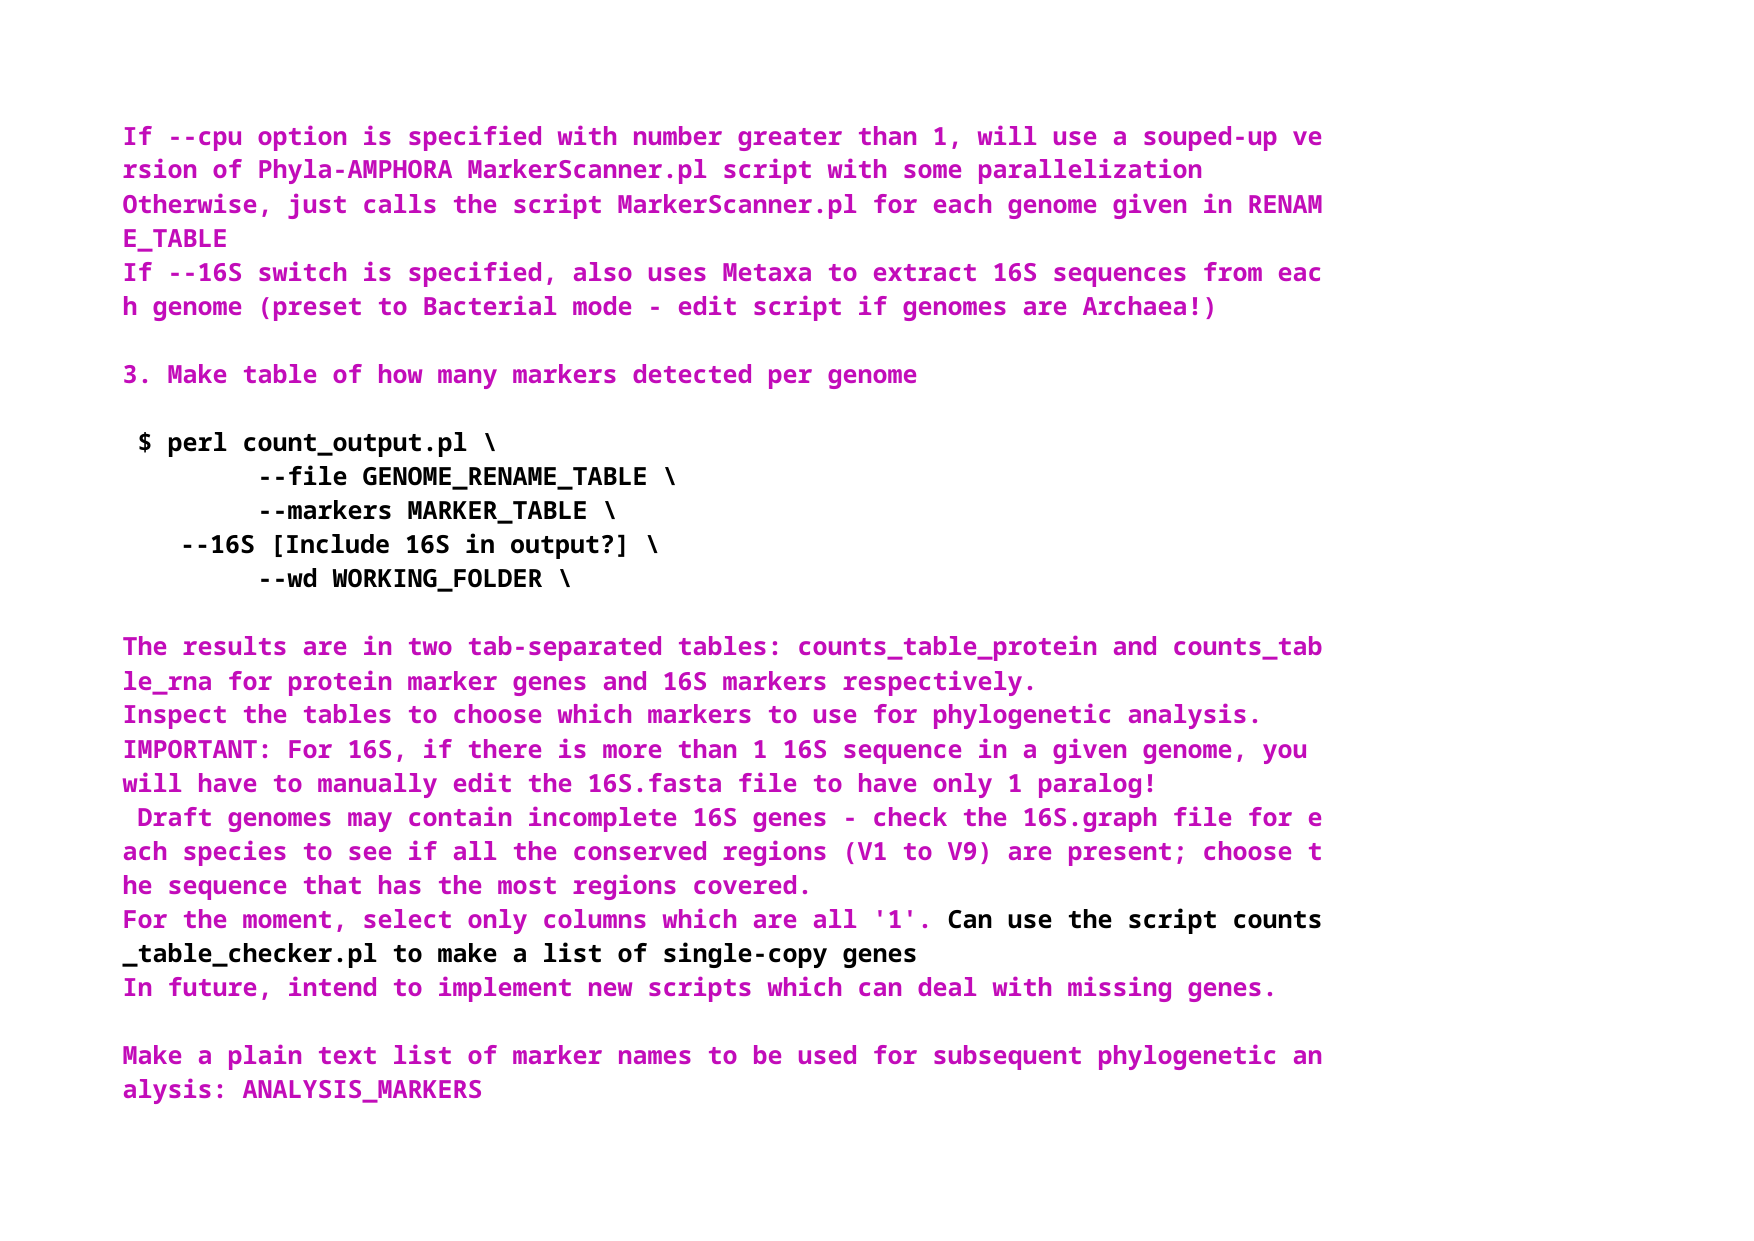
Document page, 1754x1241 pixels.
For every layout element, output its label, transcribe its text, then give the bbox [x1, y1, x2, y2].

text E_TABLE [122, 220, 1636, 254]
text Inspect the tables to choose which markers to use for phylogenetic analysis. [122, 697, 1636, 731]
text In future, intend to implement new scripts which can deal with missing genes. [122, 970, 1636, 1004]
text 3. Make table of how many markers detected per genome [122, 357, 1636, 391]
text --markers MARKER_TABLE \ [122, 493, 1636, 527]
text le_rna for protein marker genes and 16S markers respectively. [122, 663, 1636, 697]
text ach species to see if all the conserved regions (V1 to V9) are present; choose t [122, 833, 1636, 867]
text The results are in two tab-separated tables: counts_table_protein and counts_tab [122, 629, 1636, 663]
text h genome (preset to Bacterial mode - edit script if genomes are Archaea!) [122, 288, 1636, 322]
text --file GENOME_RENAME_TABLE \ [122, 459, 1636, 493]
text Make a plain text list of marker names to be used for subsequent phylogenetic an [122, 1038, 1636, 1072]
text Otherwise, just calls the script MarkerScanner.pl for each genome given in RENAM [122, 186, 1636, 220]
text will have to manually edit the 16S.fasta file to have only 1 paralog! [122, 765, 1636, 799]
text he sequence that has the most regions covered. [122, 867, 1636, 902]
text --wd WORKING_FOLDER \ [122, 561, 1636, 595]
text If --16S switch is specified, also uses Metaxa to extract 16S sequences from eac [122, 254, 1636, 288]
text If --cpu option is specified with number greater than 1, will use a souped-up ve [122, 118, 1636, 152]
text Draft genomes may contain incomplete 16S genes - check the 16S.graph file for e [122, 799, 1636, 833]
text $ perl count_output.pl \ [122, 425, 1636, 459]
text rsion of Phyla-AMPHORA MarkerScanner.pl script with some parallelization [122, 152, 1636, 186]
text IMPORTANT: For 16S, if there is more than 1 16S sequence in a given genome, you [122, 731, 1636, 765]
text alysis: ANALYSIS_MARKERS [122, 1072, 1636, 1106]
text --16S [Include 16S in output?] \ [122, 527, 1636, 561]
text For the moment, select only columns which are all '1'. Can use the script counts [122, 902, 1636, 936]
text _table_checker.pl to make a list of single-copy genes [122, 936, 1636, 970]
